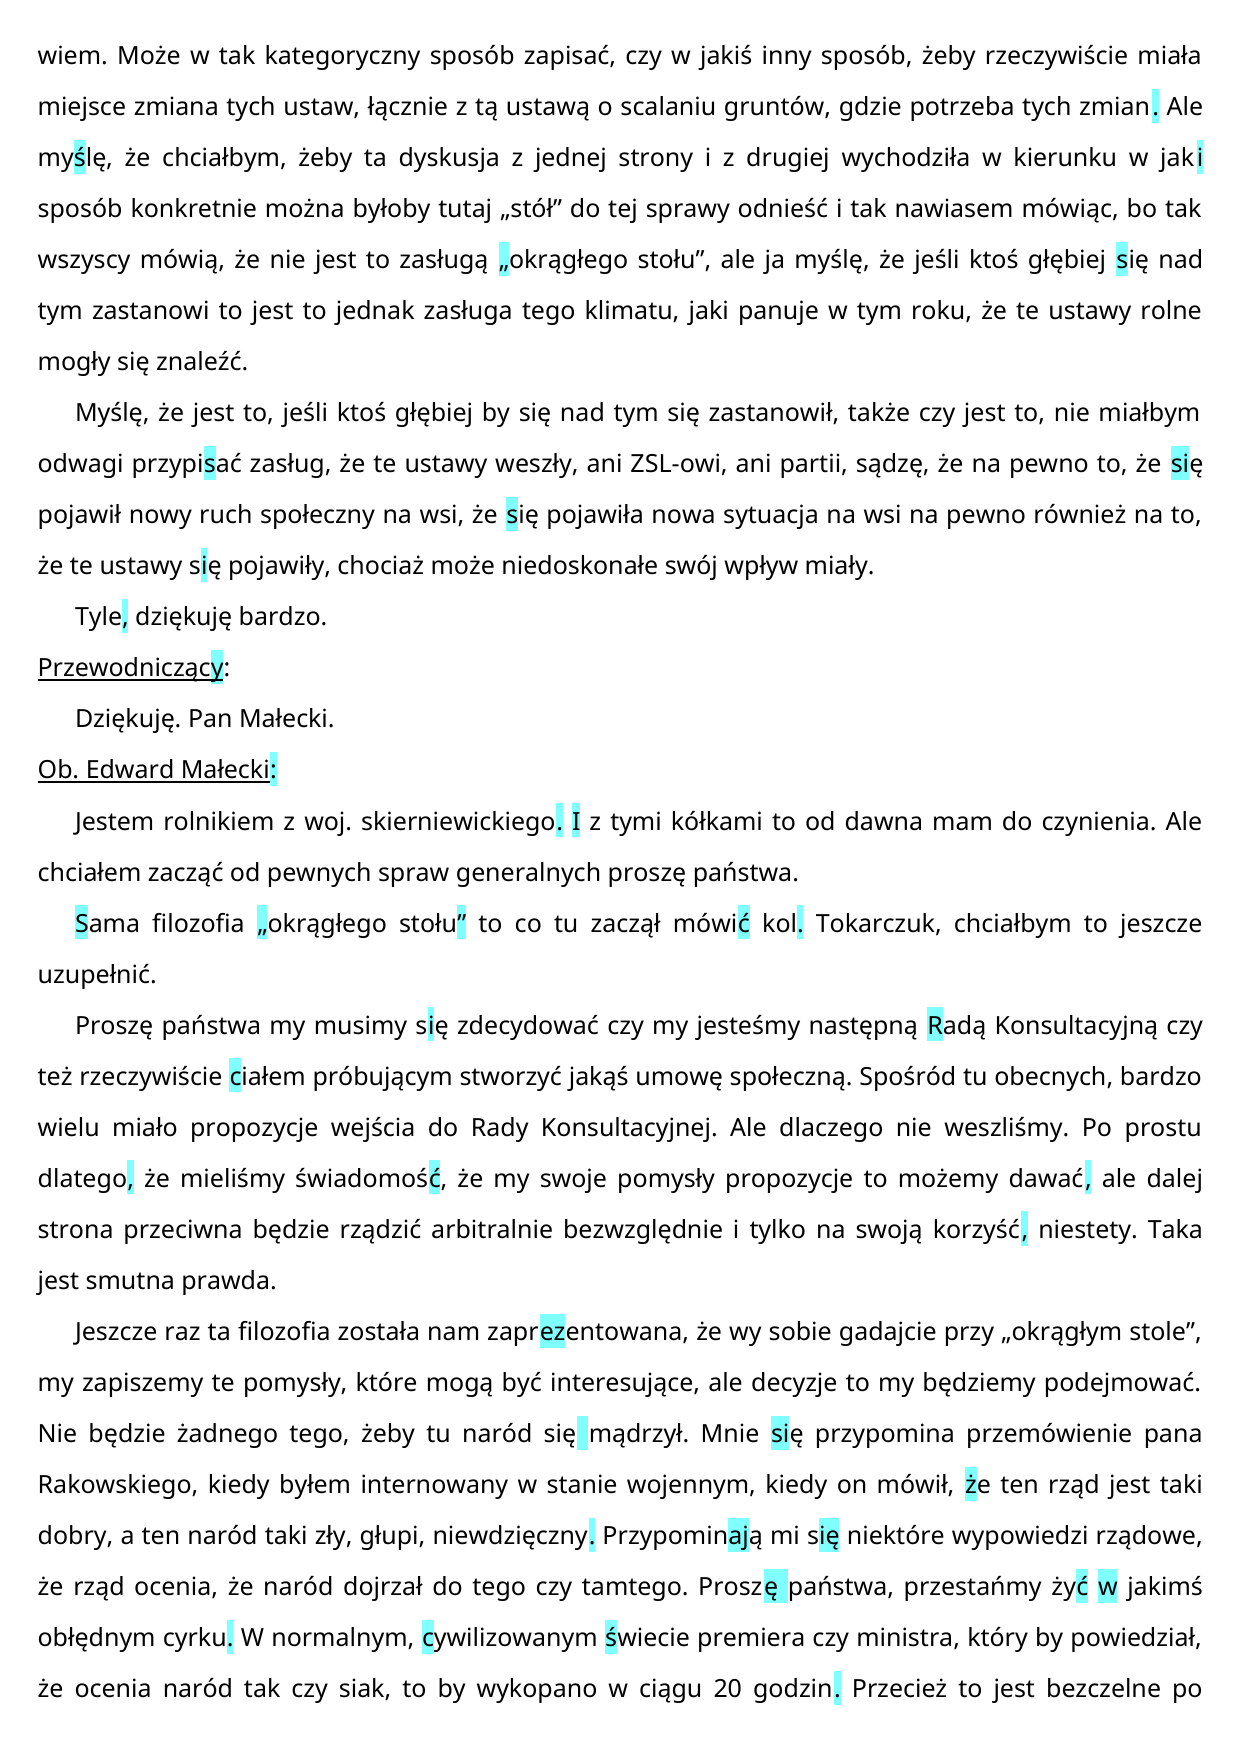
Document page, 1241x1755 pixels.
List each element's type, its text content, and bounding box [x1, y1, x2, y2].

text Jestem rolnikiem z woj. skierniewickiego. I z tymi kółkami to od dawna mam do czynienia. Ale chciałem zacząć od pewnych spraw generalnych proszę państwa. [37, 803, 1203, 888]
text Myślę, że jest to, jeśli ktoś głębiej by się nad tym się zastanowił, także czy jest to, nie miałbym odwagi przypisać zasług, że te ustawy weszły, ani ZSL-owi, ani partii, sądzę, że na pewno to, że się pojawił nowy ruch społeczny na wsi, że się pojawiła nowa sytuacja na wsi na pewno również na to, że te ustawy się pojawiły, chociaż może niedoskonałe swój wpływ miały. [37, 395, 1203, 582]
text Przewodniczący: [37, 650, 1203, 684]
text Proszę państwa my musimy się zdecydować czy my jesteśmy następną Radą Konsultacyjną czy też rzeczywiście ciałem próbującym stworzyć jakąś umowę społeczną. Spośród tu obecnych, bardzo wielu miało propozycje wejścia do Rady Konsultacyjnej. Ale dlaczego nie weszliśmy. Po prostu dlatego, że mieliśmy świadomość, że my swoje pomysły propozycje to możemy dawać, ale dalej strona przeciwna będzie rządzić arbitralnie bezwzględnie i tylko na swoją korzyść, niestety. Taka jest smutna prawda. [37, 1007, 1203, 1297]
text Ob. Edward Małecki: [37, 752, 1203, 786]
text Sama filozofia „okrągłego stołu” to co tu zaczął mówić kol. Tokarczuk, chciałbym to jeszcze uzupełnić. [37, 905, 1203, 990]
text wiem. Może w tak kategoryczny sposób zapisać, czy w jakiś inny sposób, żeby rzeczywiście miała miejsce zmiana tych ustaw, łącznie z tą ustawą o scalaniu gruntów, gdzie potrzeba tych zmian. Ale myślę, że chciałbym, żeby ta dyskusja z jednej strony i z drugiej wychodziła w kierunku w jaki sposób konkretnie można byłoby tutaj „stół” do tej sprawy odnieść i tak nawiasem mówiąc, bo tak wszyscy mówią, że nie jest to zasługą „okrągłego stołu”, ale ja myślę, że jeśli ktoś głębiej się nad tym zastanowi to jest to jednak zasługa tego klimatu, jaki panuje w tym roku, że te ustawy rolne mogły się znaleźć. [37, 37, 1203, 378]
text Tyle, dziękuję bardzo. [37, 599, 1203, 633]
text Dziękuję. Pan Małecki. [37, 701, 1203, 735]
text Jeszcze raz ta filozofia została nam zaprezentowana, że wy sobie gadajcie przy „okrągłym stole”, my zapiszemy te pomysły, które mogą być interesujące, ale decyzje to my będziemy podejmować. Nie będzie żadnego tego, żeby tu naród się mądrzył. Mnie się przypomina przemówienie pana Rakowskiego, kiedy byłem internowany w stanie wojennym, kiedy on mówił, że ten rząd jest taki dobry, a ten naród taki zły, głupi, niewdzięczny. Przypominają mi się niektóre wypowiedzi rządowe, że rząd ocenia, że naród dojrzał do tego czy tamtego. Proszę państwa, przestańmy żyć w jakimś obłędnym cyrku. W normalnym, cywilizowanym świecie premiera czy ministra, który by powiedział, że ocenia naród tak czy siak, to by wykopano w ciągu 20 godzin. Przecież to jest bezczelne po [37, 1313, 1203, 1705]
